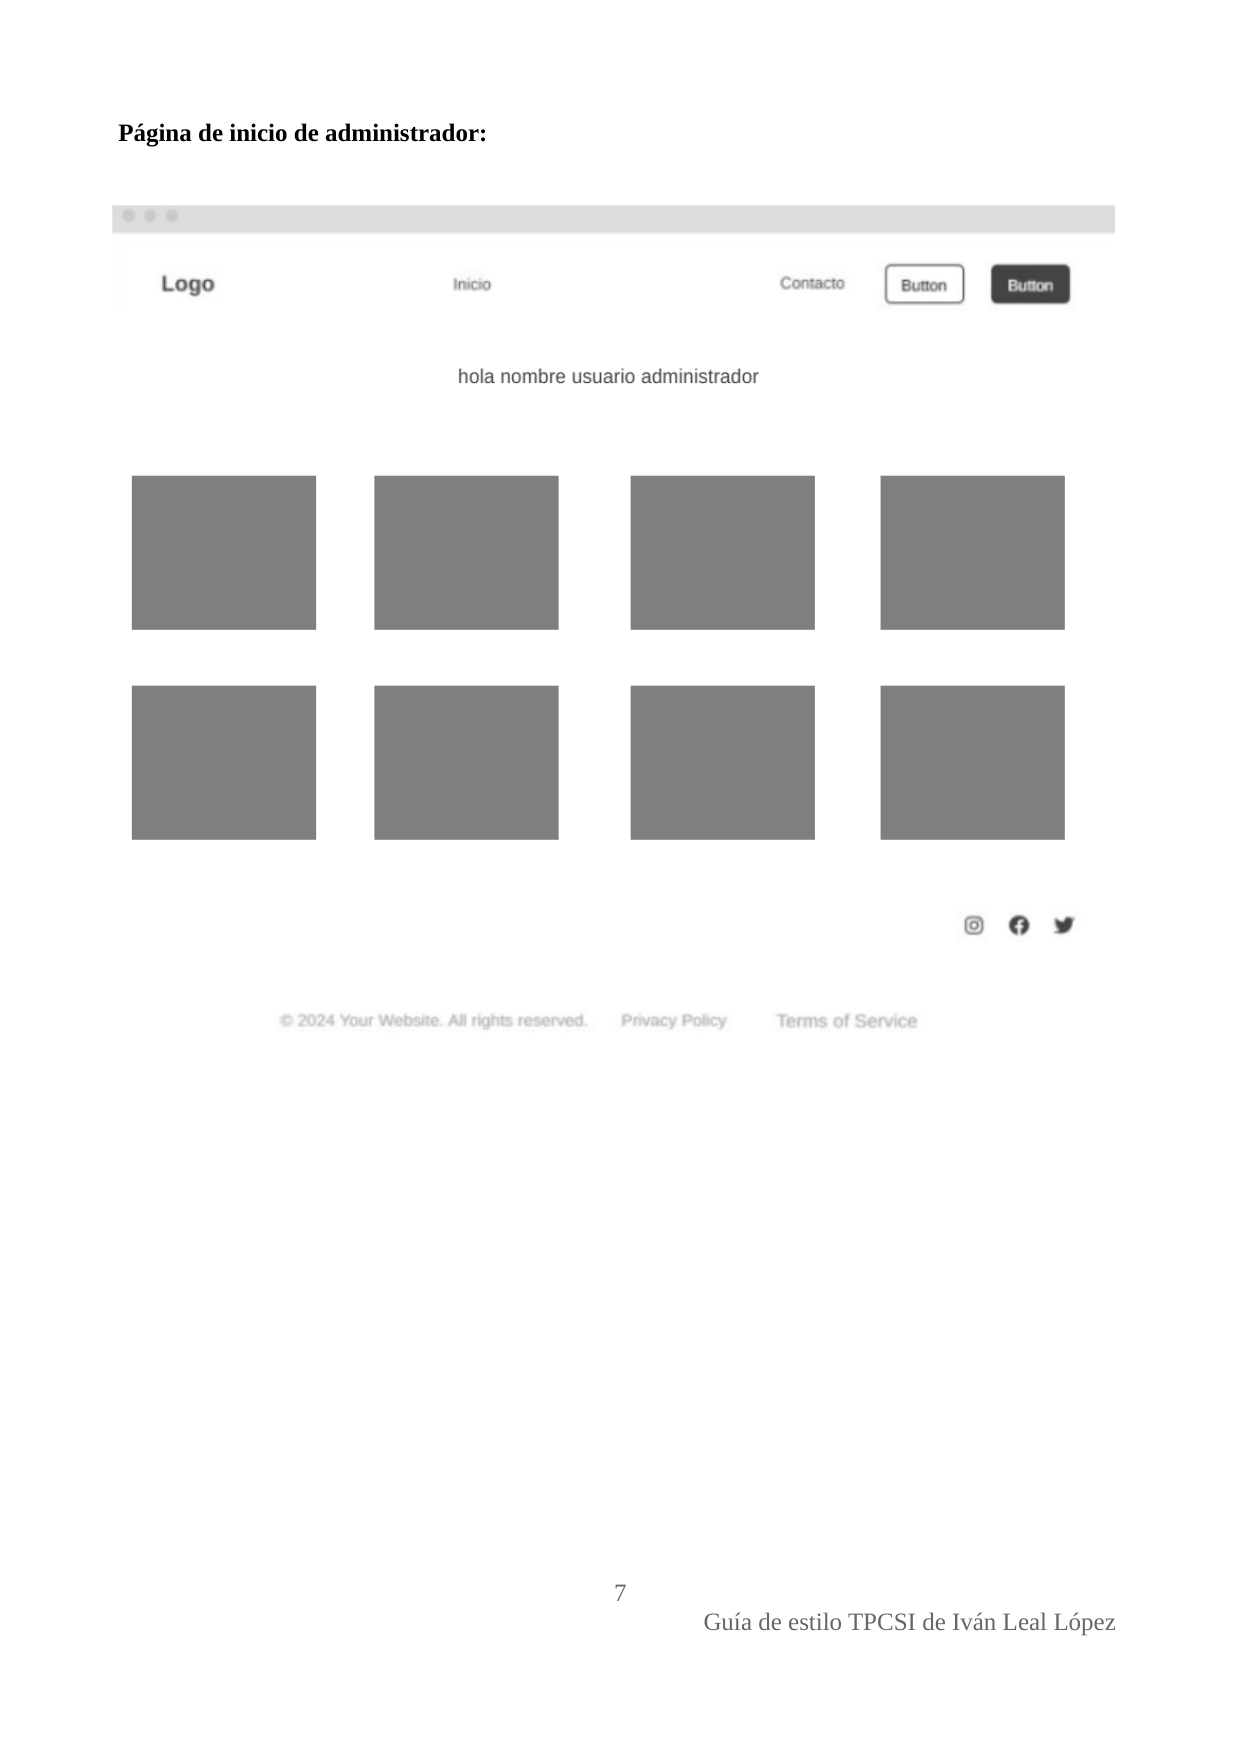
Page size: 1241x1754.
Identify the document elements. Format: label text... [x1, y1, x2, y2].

picture [98, 204, 1151, 1067]
text Página de inicio de administrador: [118, 118, 1122, 147]
